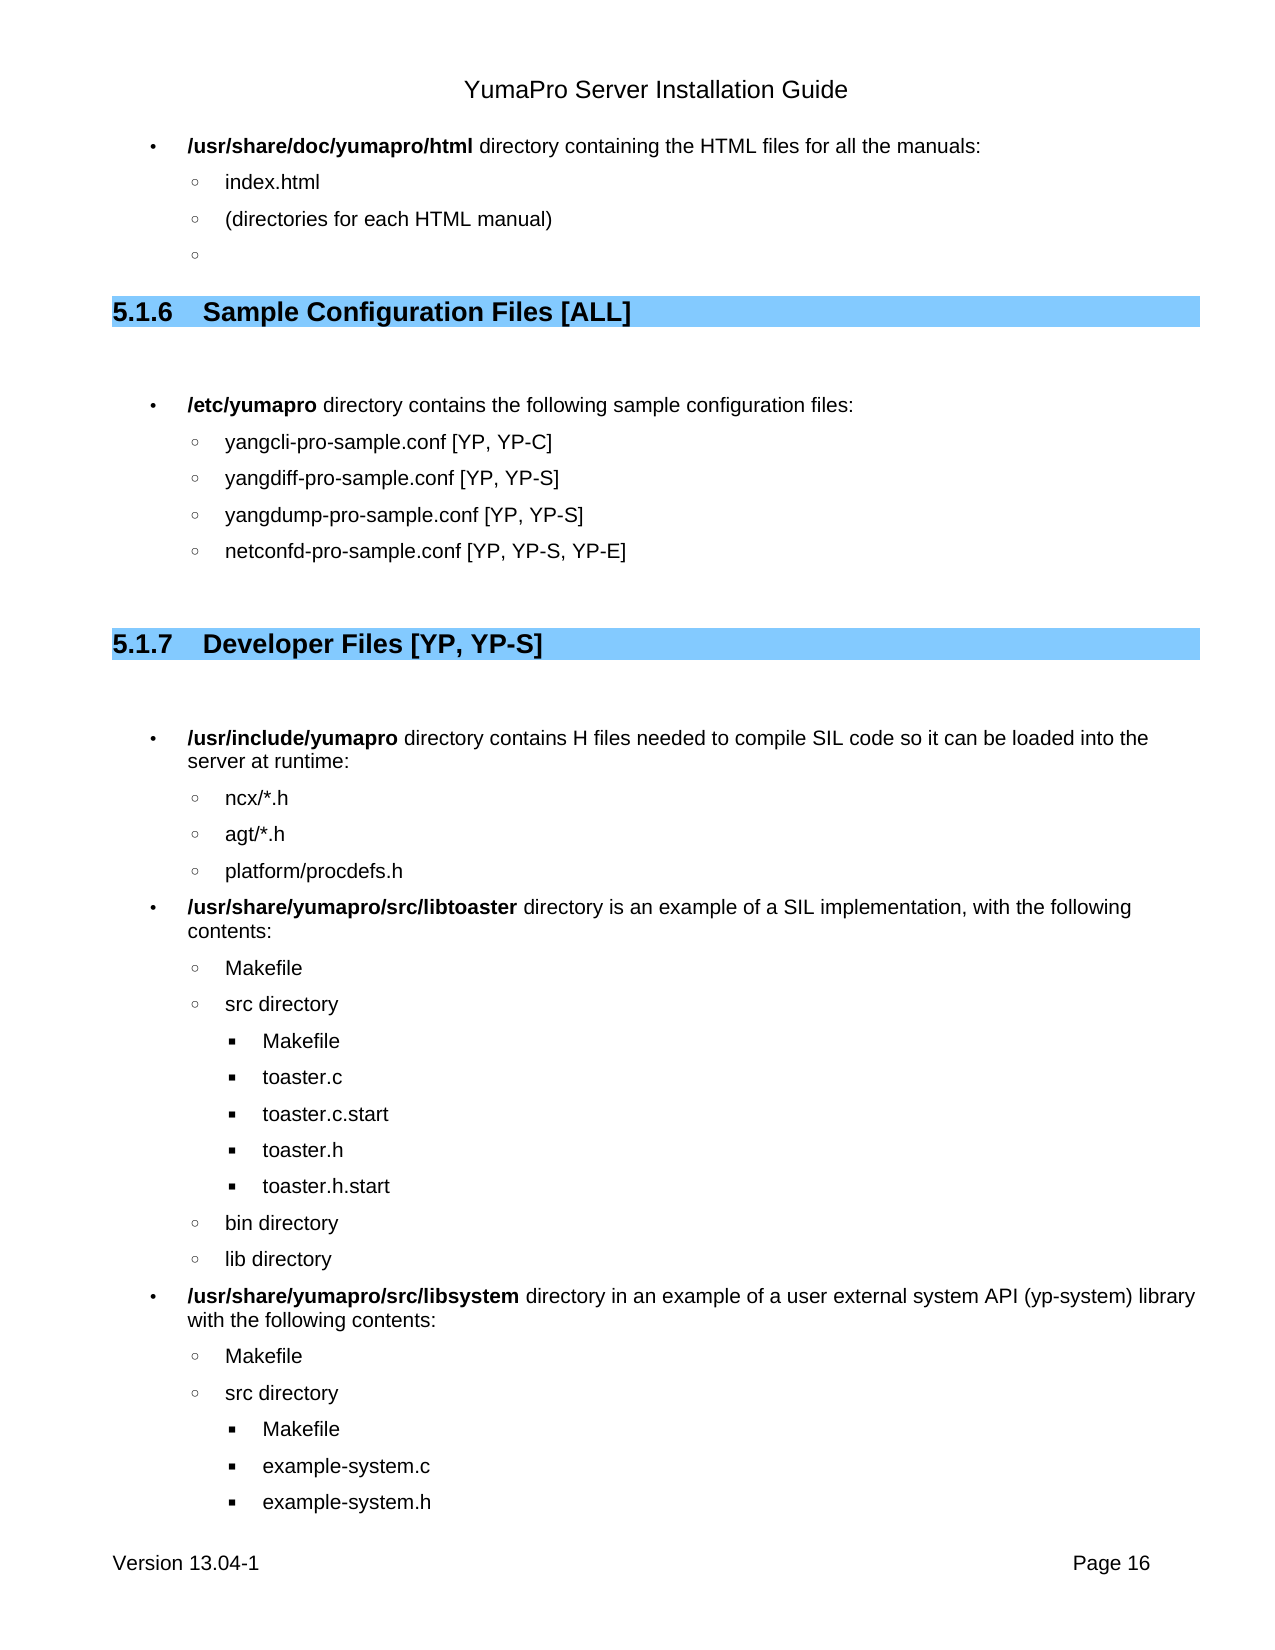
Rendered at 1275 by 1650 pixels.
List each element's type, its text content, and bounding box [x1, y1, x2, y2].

list toaster.c [225, 1065, 1200, 1089]
list yangdump-pro-sample.conf [YP, YP-S] [187, 502, 1200, 526]
list Makefile [225, 1028, 1200, 1052]
list lib directory [187, 1247, 1200, 1271]
list toaster.h.start [225, 1174, 1200, 1198]
list example-system.h [225, 1490, 1200, 1514]
list agt/*.h [187, 822, 1200, 846]
list Makefile [187, 956, 1200, 979]
subtitle Developer Files [YP, YP-S] [112, 628, 1200, 660]
list Makefile [225, 1417, 1200, 1441]
list src directory [187, 1381, 1200, 1404]
list platform/procdefs.h [187, 859, 1200, 883]
list /usr/share/yumapro/src/libtoaster directory is an example of a SIL implementation, with the following contents: [150, 895, 1200, 943]
subtitle Sample Configuration Files [ALL] [112, 296, 1200, 327]
list bin directory [187, 1211, 1200, 1235]
list toaster.c.start [225, 1101, 1200, 1125]
list toaster.h [225, 1138, 1200, 1162]
list /usr/include/yumapro directory contains H files needed to compile SIL code so it can be loaded into the server at runtime: [150, 725, 1200, 773]
list ncx/*.h [187, 786, 1200, 810]
list /usr/share/doc/yumapro/html directory containing the HTML files for all the manuals: [150, 134, 1200, 158]
list src directory [187, 992, 1200, 1016]
list (directories for each HTML manual) [187, 207, 1200, 231]
list yangdiff-pro-sample.conf [YP, YP-S] [187, 466, 1200, 490]
list /usr/share/yumapro/src/libsystem directory in an example of a user external system API (yp-system) library with the following contents: [150, 1284, 1200, 1332]
list /etc/yumapro directory contains the following sample configuration files: [150, 393, 1200, 417]
list Makefile [187, 1344, 1200, 1368]
list yangcli-pro-sample.conf [YP, YP-C] [187, 429, 1200, 453]
list example-system.c [225, 1453, 1200, 1477]
list index.html [187, 170, 1200, 194]
list netconfd-pro-sample.conf [YP, YP-S, YP-E] [187, 539, 1200, 563]
